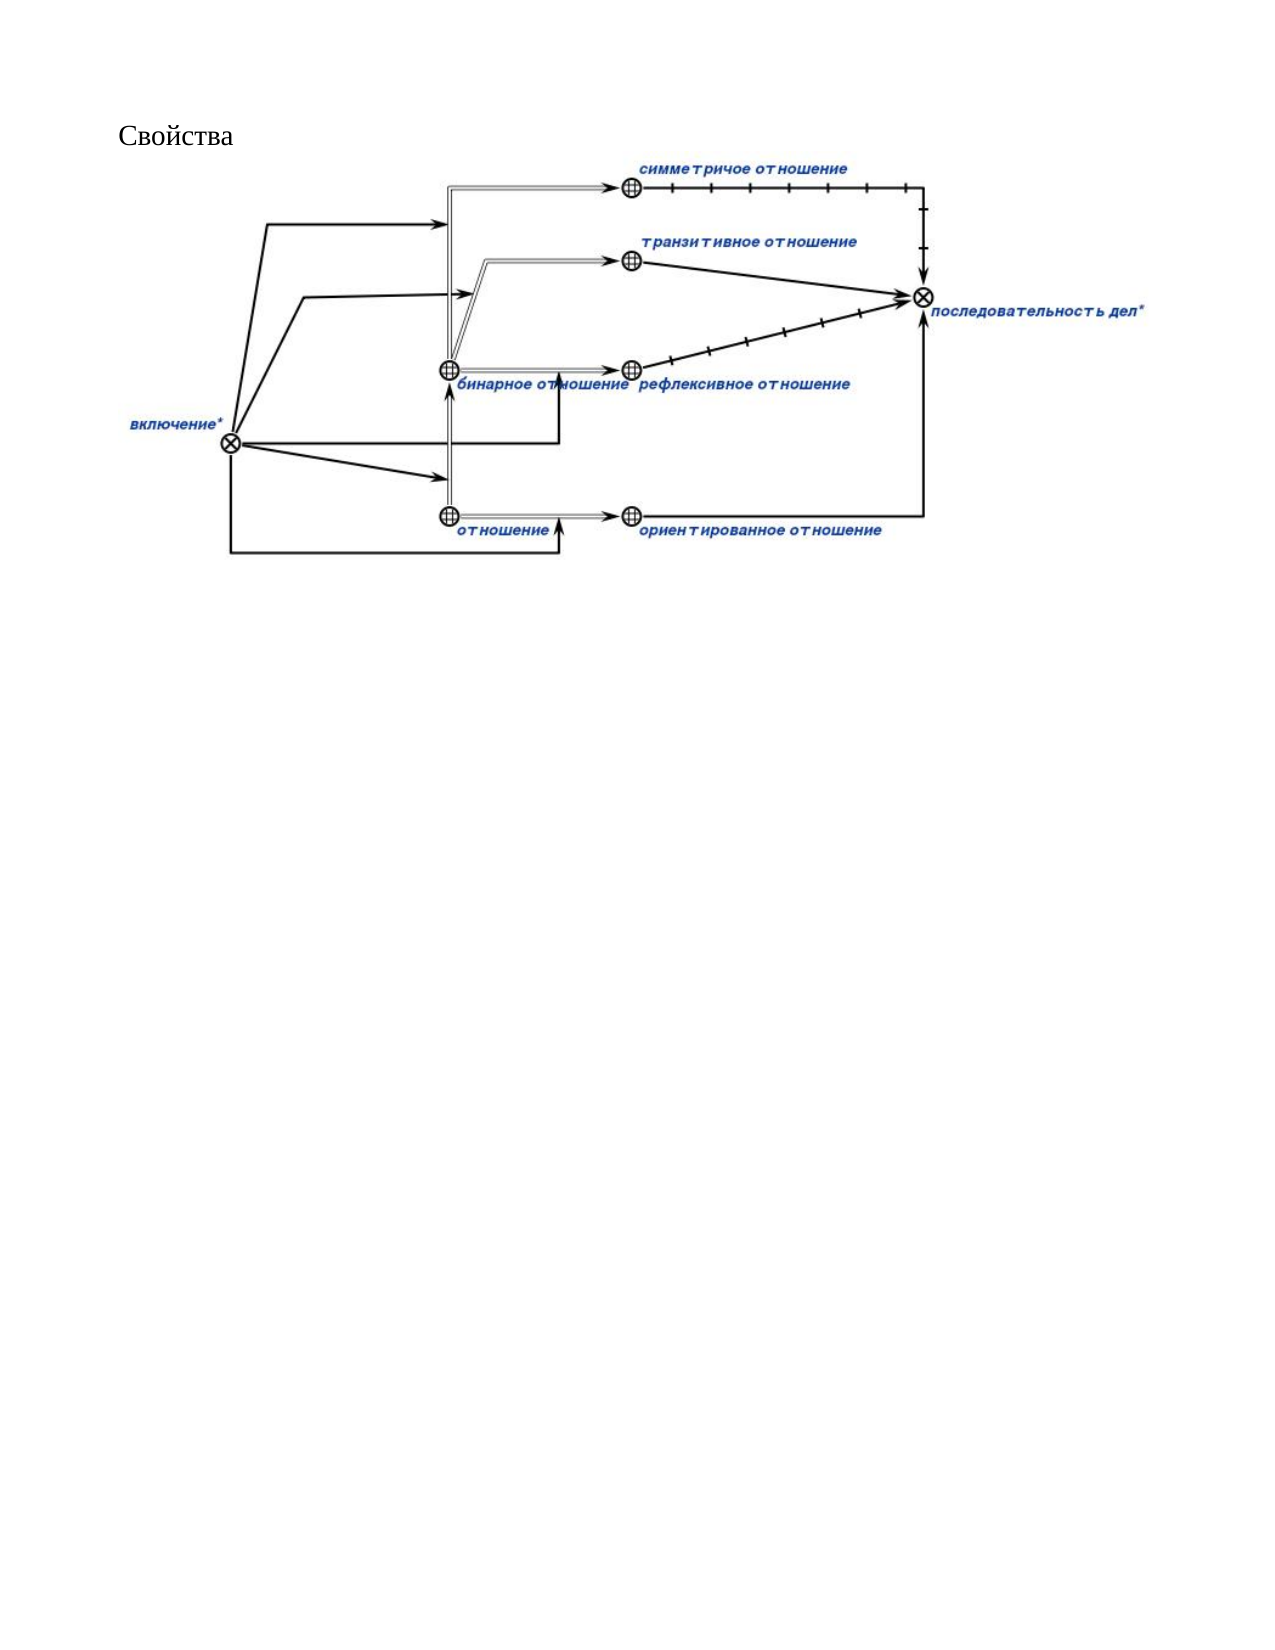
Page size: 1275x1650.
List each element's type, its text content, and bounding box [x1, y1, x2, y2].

text Свойства [118, 118, 1157, 151]
picture [118, 151, 1157, 578]
